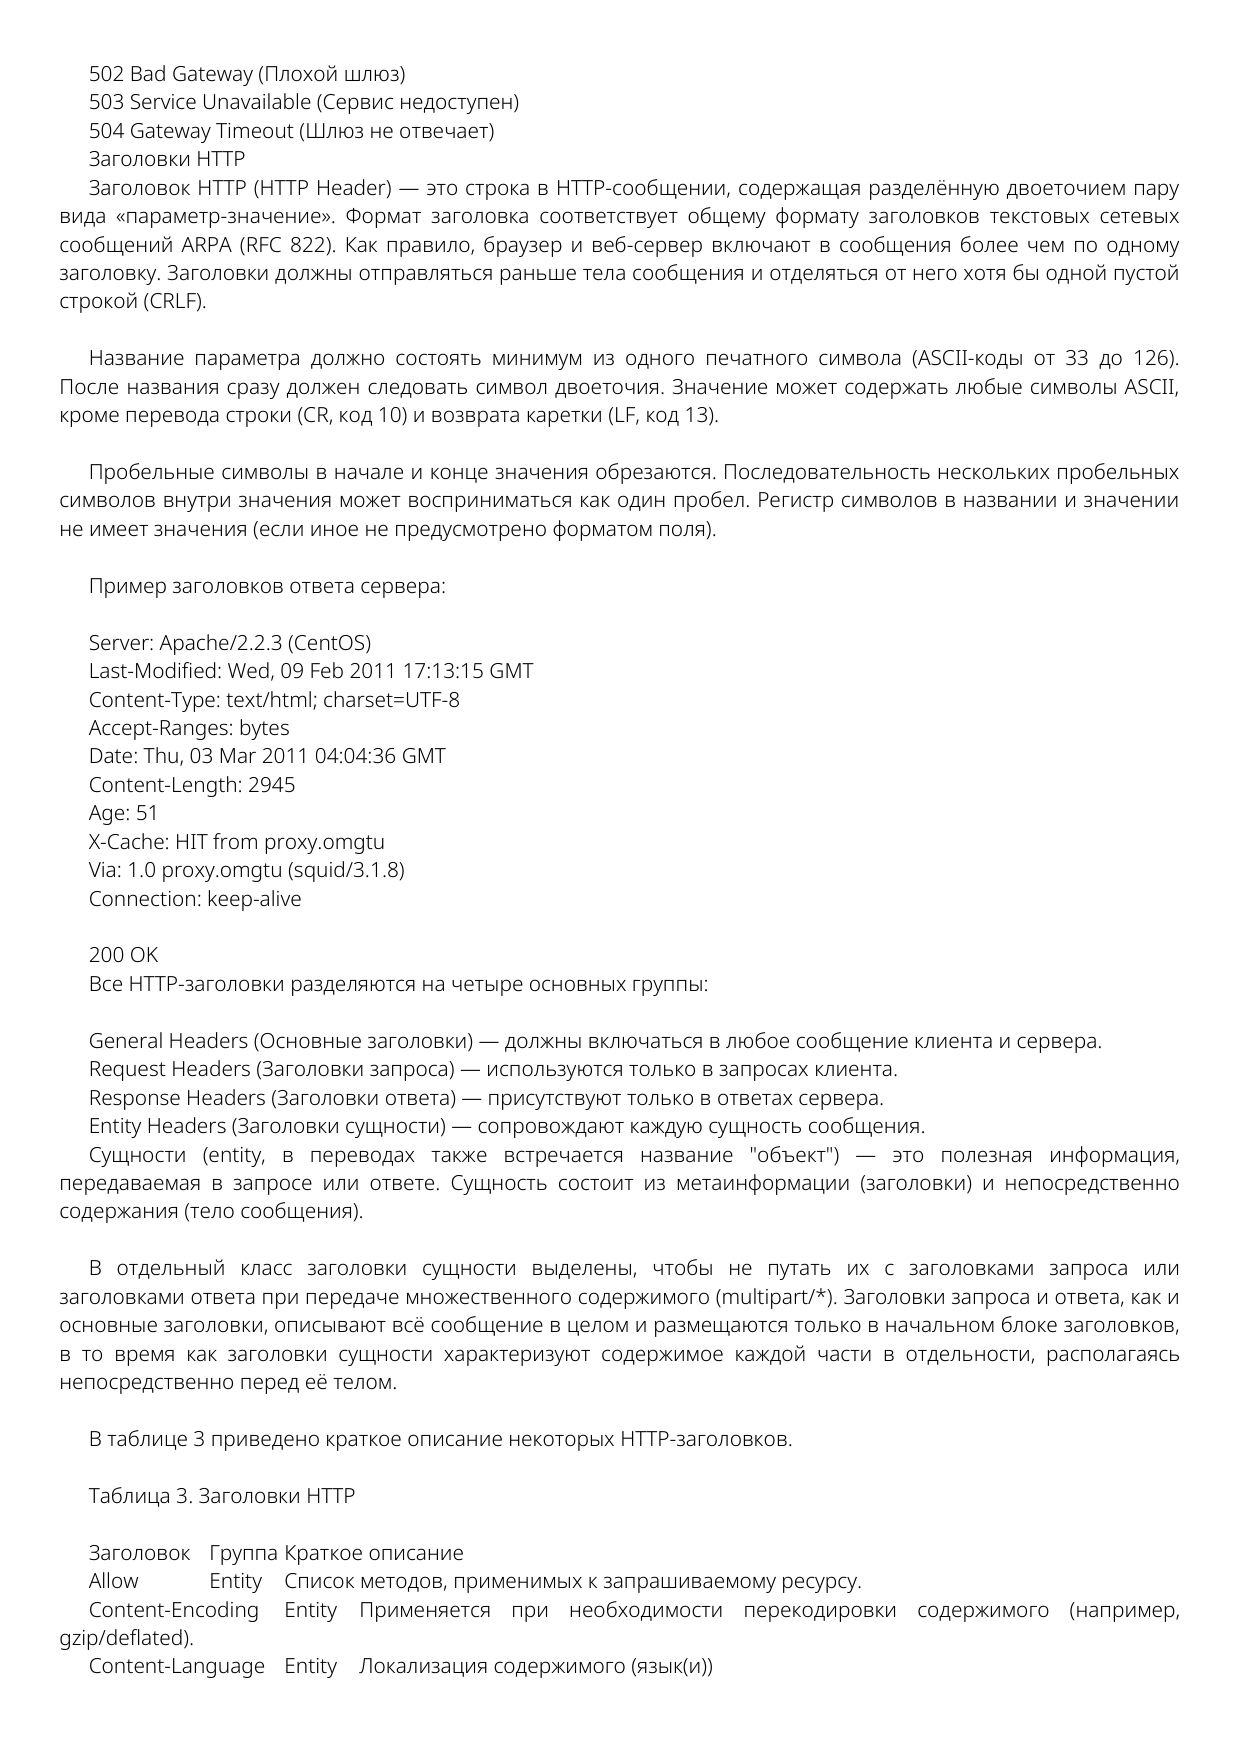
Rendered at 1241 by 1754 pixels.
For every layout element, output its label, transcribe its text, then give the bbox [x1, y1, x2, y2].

text Заголовок Группа Краткое описание [59, 1538, 1181, 1566]
text X-Cache: HIT from proxy.omgtu [59, 827, 1181, 855]
text Все HTTP-заголовки разделяются на четыре основных группы: [59, 969, 1181, 997]
text В отдельный класс заголовки сущности выделены, чтобы не путать их с заголовками запроса или заголовками ответа при передаче множественного содержимого (multipart/*). Заголовки запроса и ответа, как и основные заголовки, описывают всё сообщение в целом и размещаются только в начальном блоке заголовков, в то время как заголовки сущности характеризуют содержимое каждой части в отдельности, располагаясь непосредственно перед её телом. [59, 1253, 1181, 1396]
text Entity Headers (Заголовки сущности) — сопровождают каждую сущность сообщения. [59, 1111, 1181, 1140]
text 200 OK [59, 941, 1181, 969]
text Заголовок HTTP (HTTP Header) — это строка в HTTP-сообщении, содержащая разделённую двоеточием пару вида «параметр-значение». Формат заголовка соответствует общему формату заголовков текстовых сетевых сообщений ARPA (RFC 822). Как правило, браузер и веб-сервер включают в сообщения более чем по одному заголовку. Заголовки должны отправляться раньше тела сообщения и отделяться от него хотя бы одной пустой строкой (CRLF). [59, 173, 1181, 315]
text Content-Language Entity Локализация содержимого (язык(и)) [59, 1652, 1181, 1680]
text General Headers (Основные заголовки) — должны включаться в любое сообщение клиента и сервера. [59, 1026, 1181, 1054]
text Accept-Ranges: bytes [59, 713, 1181, 742]
text Connection: keep-alive [59, 884, 1181, 912]
text Таблица 3. Заголовки HTTP [59, 1481, 1181, 1509]
text 504 Gateway Timeout (Шлюз не отвечает) [59, 116, 1181, 144]
text Via: 1.0 proxy.omgtu (squid/3.1.8) [59, 855, 1181, 884]
text Request Headers (Заголовки запроса) — используются только в запросах клиента. [59, 1054, 1181, 1083]
text 502 Bad Gateway (Плохой шлюз) [59, 59, 1181, 87]
text Age: 51 [59, 798, 1181, 827]
text Название параметра должно состоять минимум из одного печатного символа (ASCII-коды от 33 до 126). После названия сразу должен следовать символ двоеточия. Значение может содержать любые символы ASCII, кроме перевода строки (CR, код 10) и возврата каретки (LF, код 13). [59, 343, 1181, 429]
text 503 Service Unavailable (Сервис недоступен) [59, 87, 1181, 116]
text Пример заголовков ответа сервера: [59, 571, 1181, 599]
text Content-Type: text/html; charset=UTF-8 [59, 685, 1181, 713]
text Content-Encoding Entity Применяется при необходимости перекодировки содержимого (например, gzip/deflated). [59, 1595, 1181, 1652]
text Last-Modified: Wed, 09 Feb 2011 17:13:15 GMT [59, 656, 1181, 685]
text Заголовки HTTP [59, 144, 1181, 173]
text Allow Entity Список методов, применимых к запрашиваемому ресурсу. [59, 1566, 1181, 1595]
text Response Headers (Заголовки ответа) — присутствуют только в ответах сервера. [59, 1083, 1181, 1111]
text В таблице 3 приведено краткое описание некоторых HTTP-заголовков. [59, 1424, 1181, 1452]
text Server: Apache/2.2.3 (CentOS) [59, 628, 1181, 656]
text Пробельные символы в начале и конце значения обрезаются. Последовательность нескольких пробельных символов внутри значения может восприниматься как один пробел. Регистр символов в названии и значении не имеет значения (если иное не предусмотрено форматом поля). [59, 457, 1181, 542]
text Сущности (entity, в переводах также встречается название "объект") — это полезная информация, передаваемая в запросе или ответе. Сущность состоит из метаинформации (заголовки) и непосредственно содержания (тело сообщения). [59, 1140, 1181, 1225]
text Content-Length: 2945 [59, 770, 1181, 798]
text Date: Thu, 03 Mar 2011 04:04:36 GMT [59, 742, 1181, 770]
